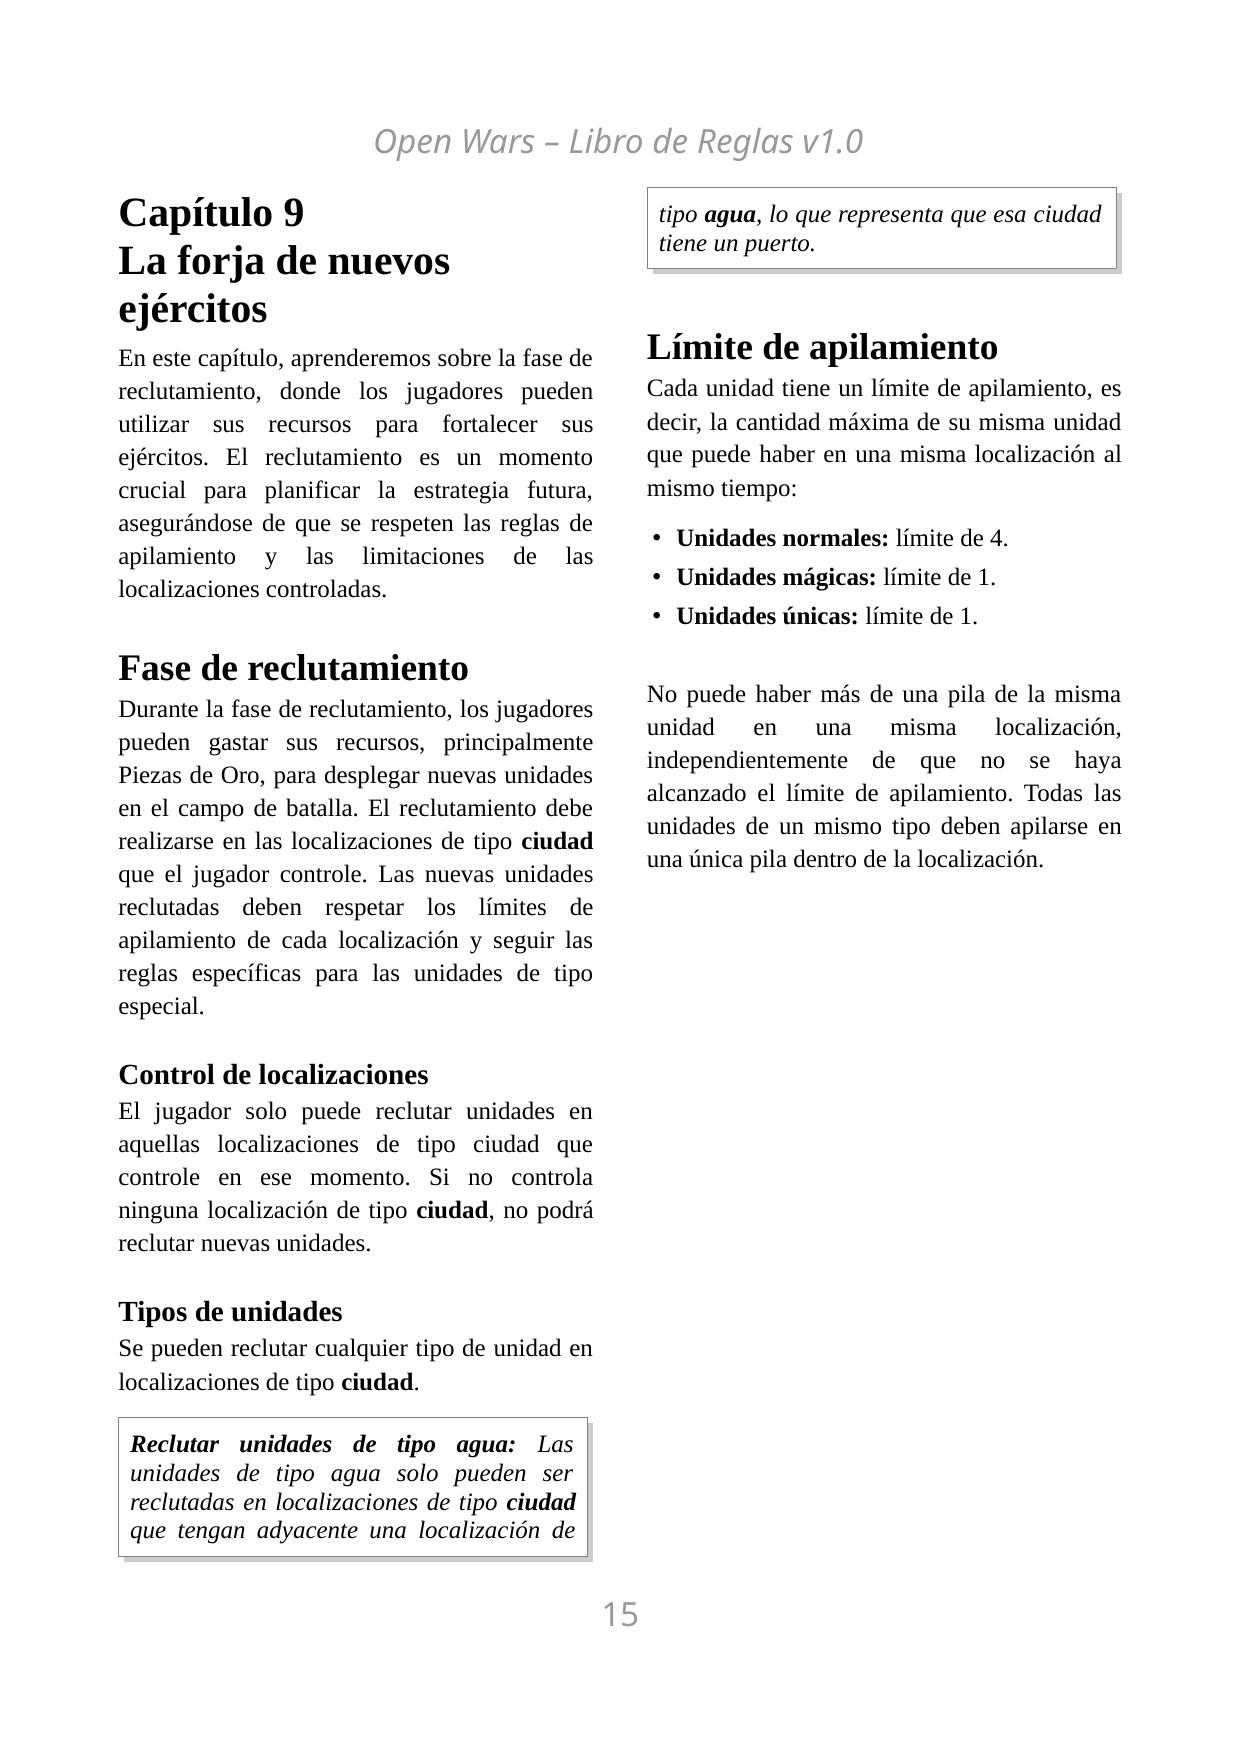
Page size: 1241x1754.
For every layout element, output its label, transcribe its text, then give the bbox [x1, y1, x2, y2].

text tipo agua, lo que representa que esa ciudad tiene un puerto. [648, 188, 1116, 268]
list Unidades mágicas: límite de 1. [652, 562, 1122, 591]
list Unidades normales: límite de 4. [652, 523, 1122, 552]
subtitle Capítulo 9 La forja de nuevos ejércitos [118, 187, 593, 331]
text Reclutar unidades de tipo agua: Las unidades de tipo agua solo pueden ser reclutadas en localizaciones de tipo ciudad que tengan adyacente una localización de [119, 1418, 587, 1556]
text Durante la fase de reclutamiento, los jugadores pueden gastar sus recursos, principalmente Piezas de Oro, para desplegar nuevas unidades en el campo de batalla. El reclutamiento debe realizarse en las localizaciones de tipo ciudad que el jugador controle. Las nuevas unidades reclutadas deben respetar los límites de apilamiento de cada localización y seguir las reglas específicas para las unidades de tipo especial. [118, 694, 593, 1020]
text No puede haber más de una pila de la misma unidad en una misma localización, independientemente de que no se haya alcanzado el límite de apilamiento. Todas las unidades de un mismo tipo deben apilarse en una única pila dentro de la localización. [647, 679, 1122, 873]
text En este capítulo, aprenderemos sobre la fase de reclutamiento, donde los jugadores pueden utilizar sus recursos para fortalecer sus ejércitos. El reclutamiento es un momento crucial para planificar la estrategia futura, asegurándose de que se respeten las reglas de apilamiento y las limitaciones de las localizaciones controladas. [118, 343, 593, 603]
text El jugador solo puede reclutar unidades en aquellas localizaciones de tipo ciudad que controle en ese momento. Si no controla ninguna localización de tipo ciudad, no podrá reclutar nuevas unidades. [118, 1096, 593, 1257]
subtitle Límite de apilamiento [647, 324, 1122, 368]
subtitle Fase de reclutamiento [118, 645, 593, 688]
subtitle Control de localizaciones [118, 1057, 593, 1091]
text Se pueden reclutar cualquier tipo de unidad en localizaciones de tipo ciudad. [118, 1333, 593, 1395]
text Cada unidad tiene un límite de apilamiento, es decir, la cantidad máxima de su misma unidad que puede haber en una misma localización al mismo tiempo: [647, 373, 1122, 501]
list Unidades únicas: límite de 1. [652, 601, 1122, 630]
subtitle Tipos de unidades [118, 1294, 593, 1328]
